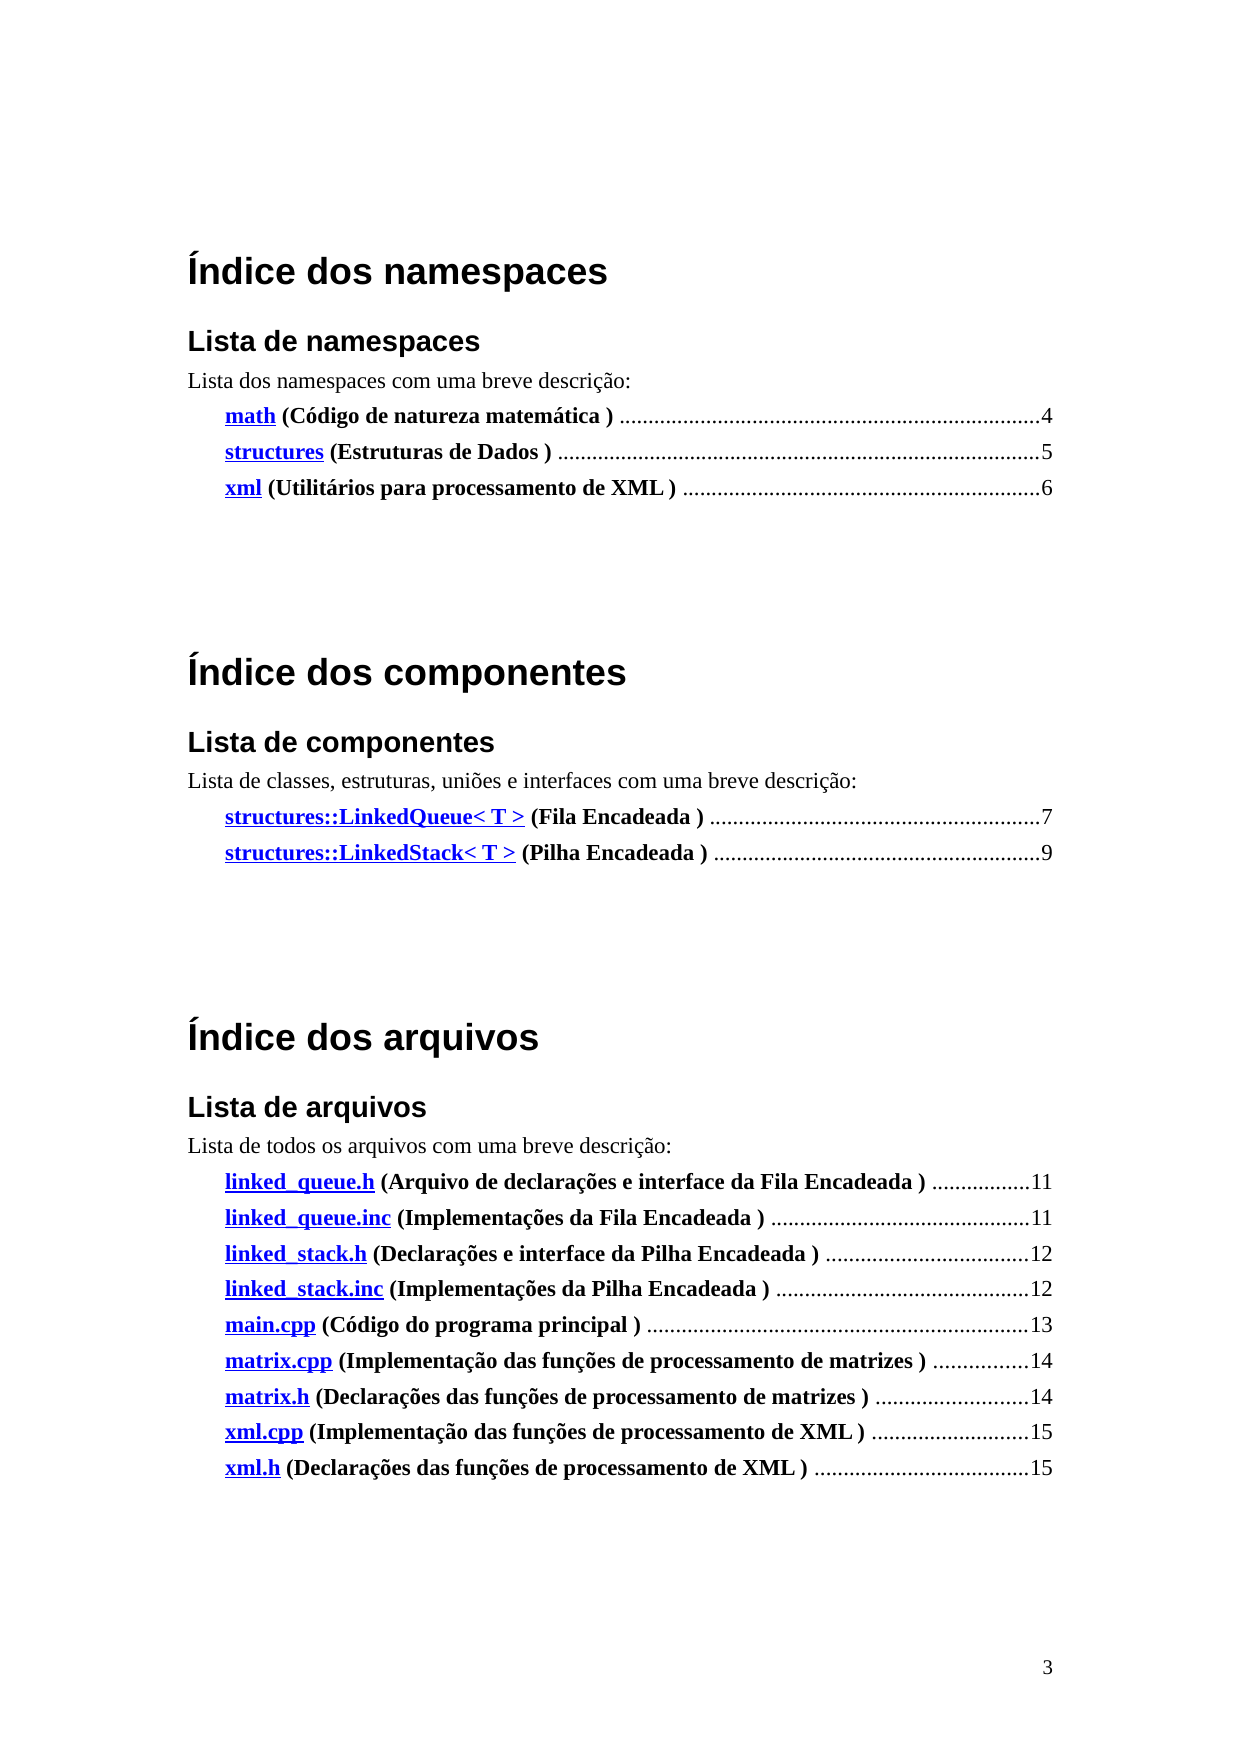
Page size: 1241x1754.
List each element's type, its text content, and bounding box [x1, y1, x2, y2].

subtitle Lista de namespaces [187, 324, 1053, 357]
subtitle Índice dos arquivos [187, 1015, 1053, 1058]
text linked_queue.h (Arquivo de declarações e interface da Fila Encadeada ) 11 [225, 1168, 1053, 1195]
text xml (Utilitários para processamento de XML ) 6 [225, 474, 1053, 500]
subtitle Lista de componentes [187, 724, 1053, 758]
text linked_stack.h (Declarações e interface da Pilha Encadeada ) 12 [225, 1240, 1053, 1266]
text xml.cpp (Implementação das funções de processamento de XML ) 15 [225, 1418, 1053, 1445]
text structures::LinkedStack< T > (Pilha Encadeada ) 9 [225, 839, 1053, 865]
text Lista dos namespaces com uma breve descrição: [187, 367, 1053, 393]
text matrix.h (Declarações das funções de processamento de matrizes ) 14 [225, 1383, 1053, 1409]
text math (Código de natureza matemática ) 4 [225, 402, 1053, 429]
subtitle Índice dos namespaces [187, 249, 1053, 292]
text linked_stack.inc (Implementações da Pilha Encadeada ) 12 [225, 1276, 1053, 1302]
subtitle Índice dos componentes [187, 650, 1053, 693]
subtitle Lista de arquivos [187, 1090, 1053, 1123]
text linked_queue.inc (Implementações da Fila Encadeada ) 11 [225, 1204, 1053, 1230]
text structures::LinkedQueue< T > (Fila Encadeada ) 7 [225, 803, 1053, 829]
text Lista de classes, estruturas, uniões e interfaces com uma breve descrição: [187, 767, 1053, 794]
text xml.h (Declarações das funções de processamento de XML ) 15 [225, 1454, 1053, 1481]
text matrix.cpp (Implementação das funções de processamento de matrizes ) 14 [225, 1347, 1053, 1373]
text main.cpp (Código do programa principal ) 13 [225, 1311, 1053, 1338]
text Lista de todos os arquivos com uma breve descrição: [187, 1133, 1053, 1159]
text structures (Estruturas de Dados ) 5 [225, 438, 1053, 464]
